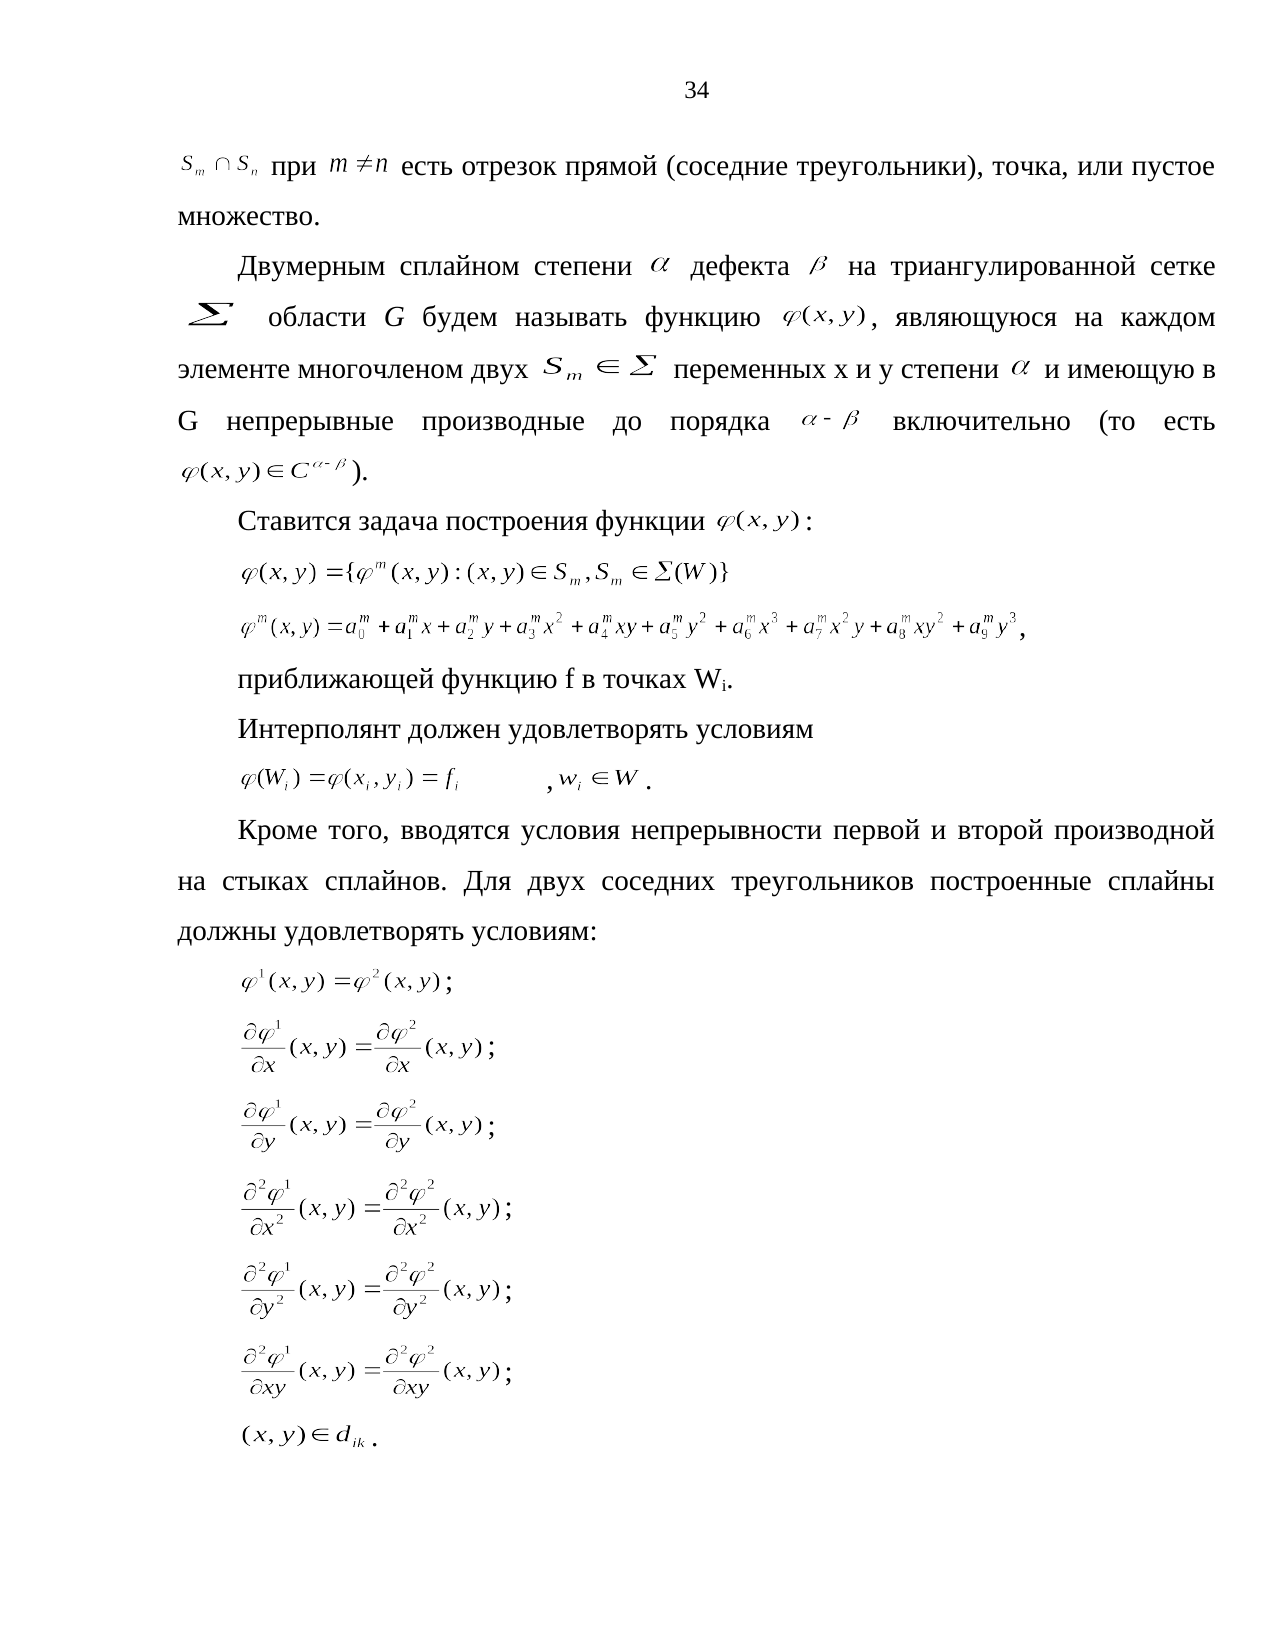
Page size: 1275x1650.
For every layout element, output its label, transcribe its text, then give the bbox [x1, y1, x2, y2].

text при есть отрезок прямой (соседние треугольники), точка, или пустое множество. [177, 148, 1216, 232]
text ; [177, 963, 1216, 997]
text ; [177, 1339, 1216, 1402]
text ,. [177, 762, 1216, 796]
text . [177, 1419, 1216, 1452]
text ; [177, 1093, 1216, 1156]
text , [177, 608, 1216, 644]
text Двумерным сплайном степени дефекта на триангулированной сетке области G будем называть функцию , являющуюся на каждом элементе многочленом двух переменных х и у степени и имеющую в G непрерывные производные до порядка включительно (то есть ). [177, 248, 1216, 487]
text ; [177, 1173, 1216, 1239]
text ; [177, 1256, 1216, 1322]
text Ставится задача построения функции : [177, 503, 1216, 537]
text ; [177, 1014, 1216, 1076]
text Кроме того, вводятся условия непрерывности первой и второй производной на стыках сплайнов. Для двух соседних треугольников построенные сплайны должны удовлетворять условиям: [177, 812, 1216, 947]
text Интерполянт должен удовлетворять условиям [177, 712, 1216, 745]
text приближающей функцию f в точках Wi. [177, 661, 1216, 695]
